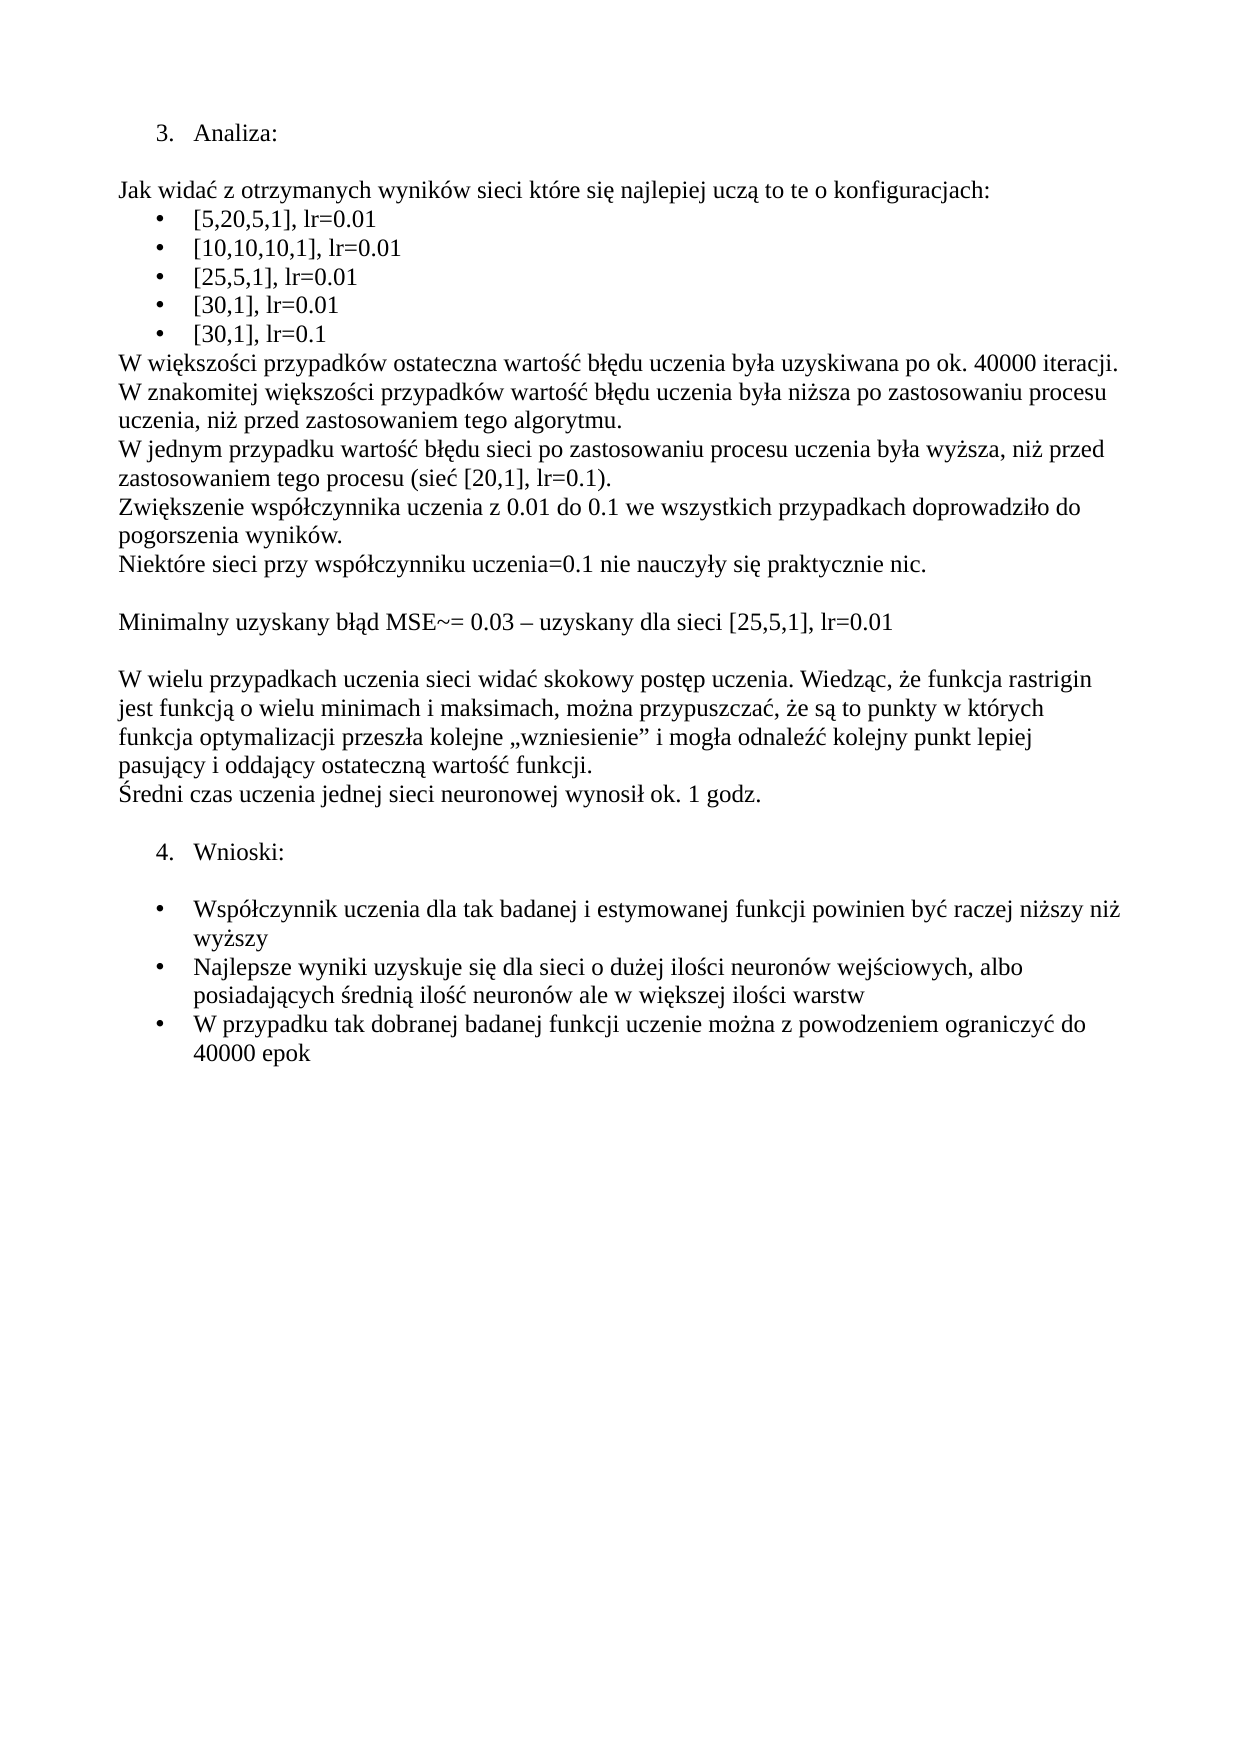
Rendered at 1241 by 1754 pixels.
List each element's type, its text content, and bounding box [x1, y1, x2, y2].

text Średni czas uczenia jednej sieci neuronowej wynosił ok. 1 godz. [118, 779, 1122, 808]
text Jak widać z otrzymanych wyników sieci które się najlepiej uczą to te o konfiguracjach: [118, 176, 1122, 204]
text W wielu przypadkach uczenia sieci widać skokowy postęp uczenia. Wiedząc, że funkcja rastrigin jest funkcją o wielu minimach i maksimach, można przypuszczać, że są to punkty w których funkcja optymalizacji przeszła kolejne „wzniesienie” i mogła odnaleźć kolejny punkt lepiej pasujący i oddający ostateczną wartość funkcji. [118, 664, 1122, 779]
list Współczynnik uczenia dla tak badanej i estymowanej funkcji powinien być raczej niższy niż wyższy [156, 894, 1122, 952]
text Niektóre sieci przy współczynniku uczenia=0.1 nie nauczyły się praktycznie nic. [118, 549, 1122, 578]
list [30,1], lr=0.01 [156, 291, 1122, 319]
list Wnioski: [156, 837, 1122, 866]
list Najlepsze wyniki uzyskuje się dla sieci o dużej ilości neuronów wejściowych, albo posiadających średnią ilość neuronów ale w większej ilości warstw [156, 952, 1122, 1009]
list Analiza: [156, 118, 1122, 147]
list [30,1], lr=0.1 [156, 319, 1122, 348]
list [5,20,5,1], lr=0.01 [156, 204, 1122, 233]
text W jednym przypadku wartość błędu sieci po zastosowaniu procesu uczenia była wyższa, niż przed zastosowaniem tego procesu (sieć [20,1], lr=0.1). [118, 434, 1122, 492]
text Minimalny uzyskany błąd MSE~= 0.03 – uzyskany dla sieci [25,5,1], lr=0.01 [118, 607, 1122, 636]
list [25,5,1], lr=0.01 [156, 262, 1122, 291]
list [10,10,10,1], lr=0.01 [156, 233, 1122, 262]
list W przypadku tak dobranej badanej funkcji uczenie można z powodzeniem ograniczyć do 40000 epok [156, 1009, 1122, 1067]
text Zwiększenie współczynnika uczenia z 0.01 do 0.1 we wszystkich przypadkach doprowadziło do pogorszenia wyników. [118, 492, 1122, 549]
text W większości przypadków ostateczna wartość błędu uczenia była uzyskiwana po ok. 40000 iteracji. W znakomitej większości przypadków wartość błędu uczenia była niższa po zastosowaniu procesu uczenia, niż przed zastosowaniem tego algorytmu. [118, 348, 1122, 434]
